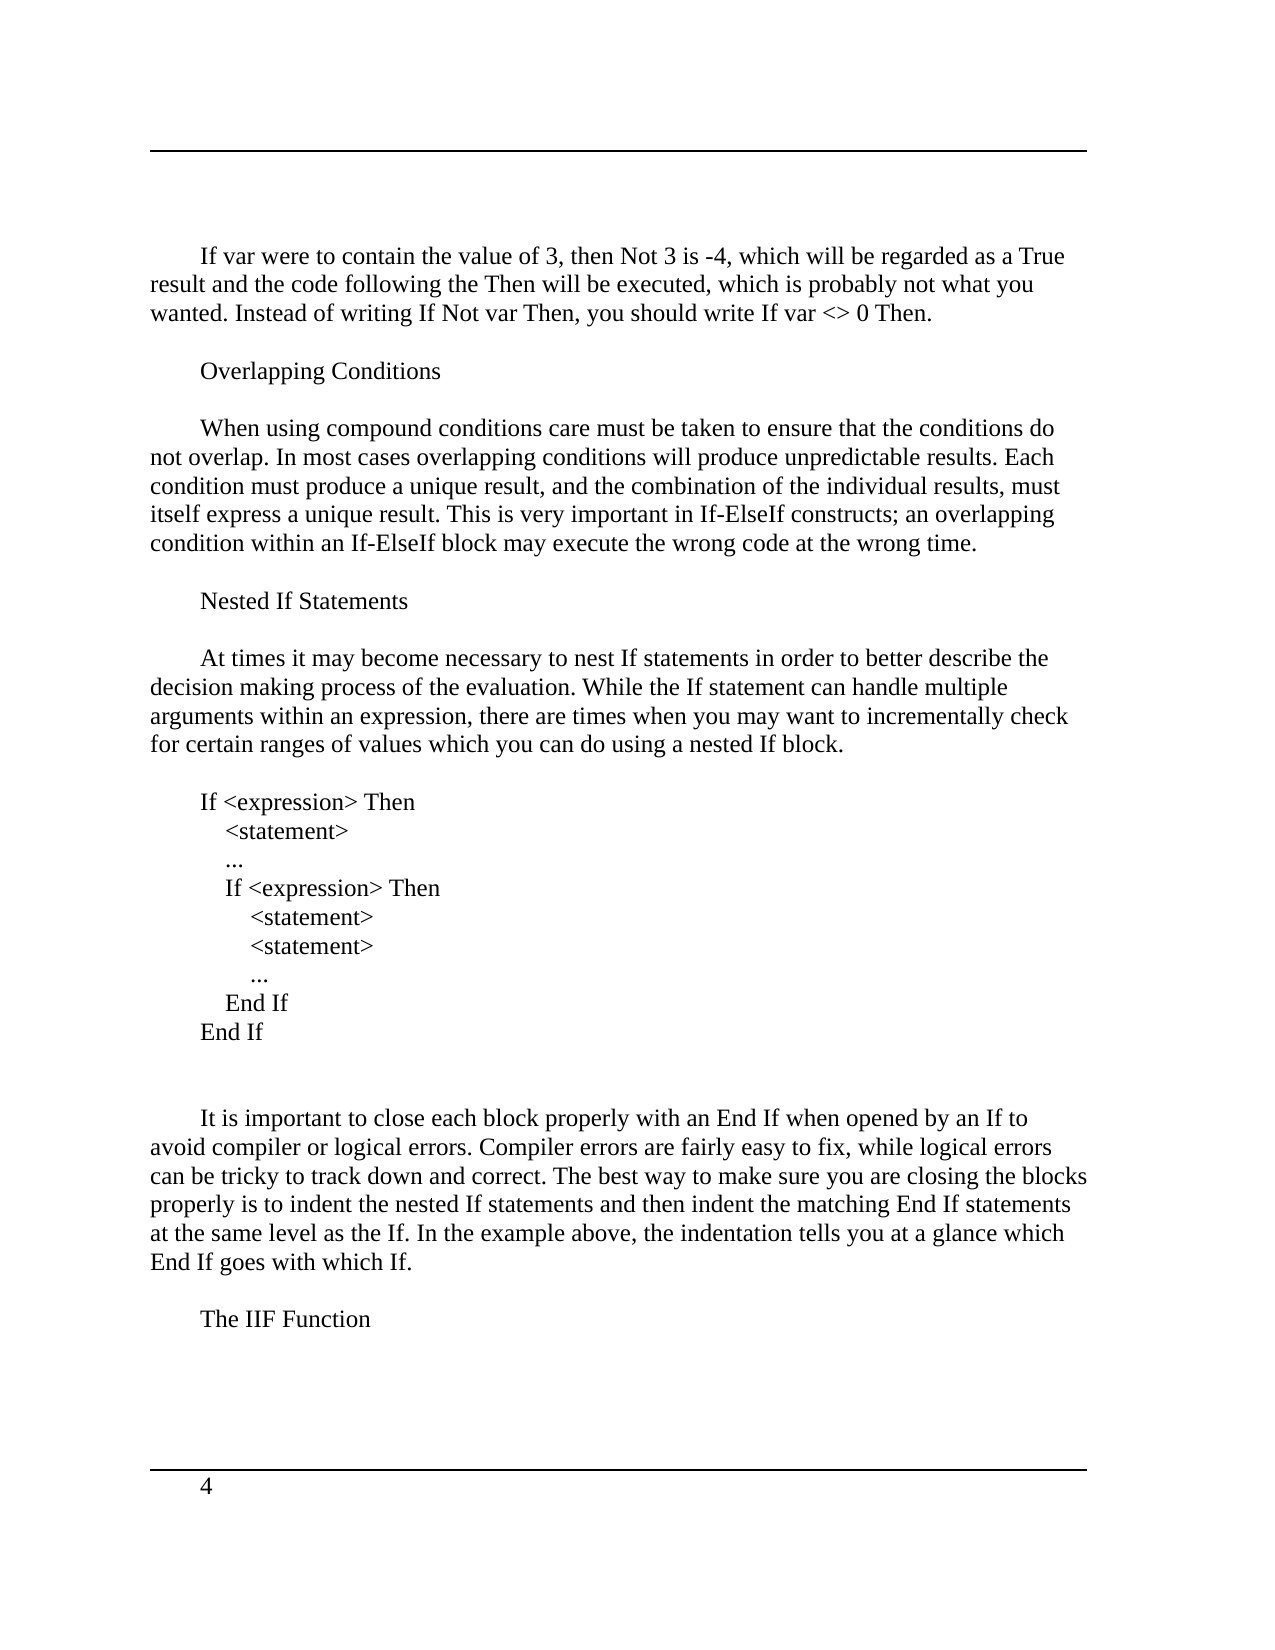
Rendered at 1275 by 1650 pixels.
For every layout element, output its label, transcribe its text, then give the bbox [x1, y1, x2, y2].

text End If [150, 1017, 1087, 1046]
text If <expression> Then [150, 787, 1087, 816]
text Overlapping Conditions [150, 356, 1087, 384]
text When using compound conditions care must be taken to ensure that the conditions do not overlap. In most cases overlapping conditions will produce unpredictable results. Each condition must produce a unique result, and the combination of the individual results, must itself express a unique result. This is very important in If-ElseIf constructs; an overlapping condition within an If-ElseIf block may execute the wrong code at the wrong time. [150, 413, 1087, 557]
text <statement> [150, 816, 1087, 844]
text It is important to close each block properly with an End If when opened by an If to avoid compiler or logical errors. Compiler errors are fairly easy to fix, while logical errors can be tricky to track down and correct. The best way to make sure you are closing the blocks properly is to indent the nested If statements and then indent the matching End If statements at the same level as the If. In the example above, the indentation tells you at a glance which End If goes with which If. [150, 1103, 1087, 1276]
text <statement> [150, 902, 1087, 931]
text <statement> [150, 931, 1087, 959]
text ... [150, 844, 1087, 873]
text The IIF Function [150, 1304, 1087, 1333]
text At times it may become necessary to nest If statements in order to better describe the decision making process of the evaluation. While the If statement can handle multiple arguments within an expression, there are times when you may want to incrementally check for certain ranges of values which you can do using a nested If block. [150, 643, 1087, 758]
text If var were to contain the value of 3, then Not 3 is -4, which will be regarded as a True result and the code following the Then will be executed, which is probably not what you wanted. Instead of writing If Not var Then, you should write If var <> 0 Then. [150, 241, 1087, 327]
text If <expression> Then [150, 873, 1087, 902]
text End If [150, 988, 1087, 1017]
text ... [150, 959, 1087, 988]
text Nested If Statements [150, 586, 1087, 614]
